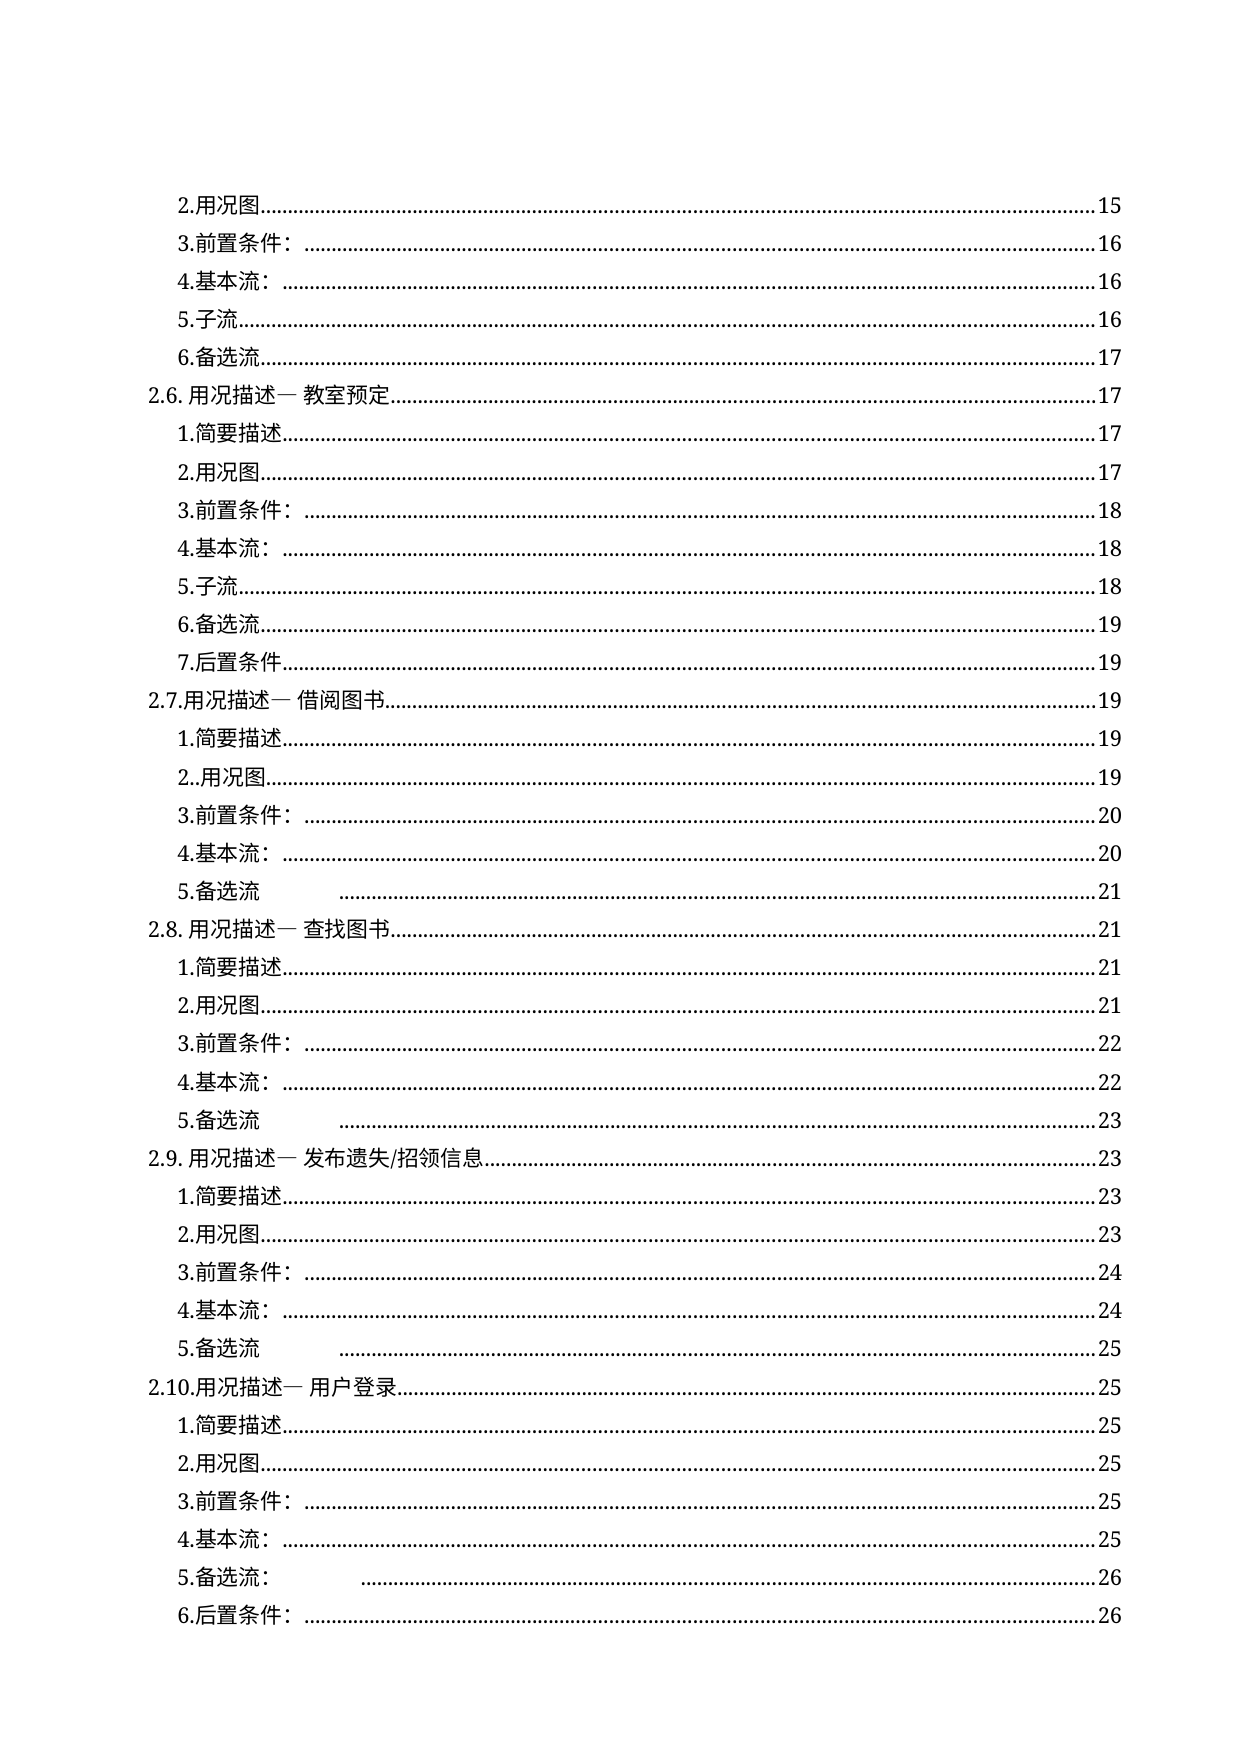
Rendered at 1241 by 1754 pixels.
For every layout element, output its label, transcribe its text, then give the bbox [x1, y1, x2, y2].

text 1.简要描述 25 [177, 1408, 1122, 1439]
text 2.6. 用况描述— 教室预定 17 [148, 378, 1122, 410]
text 7.后置条件 19 [177, 645, 1122, 677]
text 3.前置条件： 18 [177, 493, 1122, 524]
text 1.简要描述 19 [177, 721, 1122, 753]
text 5.子流 16 [177, 302, 1122, 334]
text 1.简要描述 23 [177, 1179, 1122, 1211]
text 6.备选流 19 [177, 607, 1122, 639]
text 6.备选流 17 [177, 340, 1122, 372]
text 2.用况图 15 [177, 188, 1122, 219]
text 2.10.用况描述— 用户登录 25 [148, 1369, 1122, 1401]
text 2.用况图 23 [177, 1217, 1122, 1249]
text 2.9. 用况描述— 发布遗失/招领信息 23 [148, 1141, 1122, 1172]
text 6.后置条件： 26 [177, 1598, 1122, 1630]
text 5.备选流 23 [177, 1103, 1122, 1134]
text 3.前置条件： 24 [177, 1255, 1122, 1287]
text 2.用况图 21 [177, 988, 1122, 1020]
text 1.简要描述 21 [177, 950, 1122, 982]
text 3.前置条件： 20 [177, 798, 1122, 829]
text 5.备选流 25 [177, 1331, 1122, 1363]
text 5.备选流： 26 [177, 1560, 1122, 1592]
text 5.备选流 21 [177, 874, 1122, 906]
text 3.前置条件： 16 [177, 226, 1122, 257]
text 4.基本流： 25 [177, 1522, 1122, 1554]
text 1.简要描述 17 [177, 416, 1122, 448]
text 2.8. 用况描述— 查找图书 21 [148, 912, 1122, 944]
text 4.基本流： 16 [177, 264, 1122, 296]
text 4.基本流： 20 [177, 836, 1122, 867]
text 4.基本流： 22 [177, 1064, 1122, 1096]
text 2.用况图 17 [177, 454, 1122, 486]
text 4.基本流： 18 [177, 531, 1122, 562]
text 5.子流 18 [177, 569, 1122, 601]
text 4.基本流： 24 [177, 1293, 1122, 1325]
text 3.前置条件： 25 [177, 1484, 1122, 1516]
text 2.7.用况描述— 借阅图书 19 [148, 683, 1122, 715]
text 2..用况图 19 [177, 759, 1122, 791]
text 3.前置条件： 22 [177, 1026, 1122, 1058]
text 2.用况图 25 [177, 1446, 1122, 1477]
